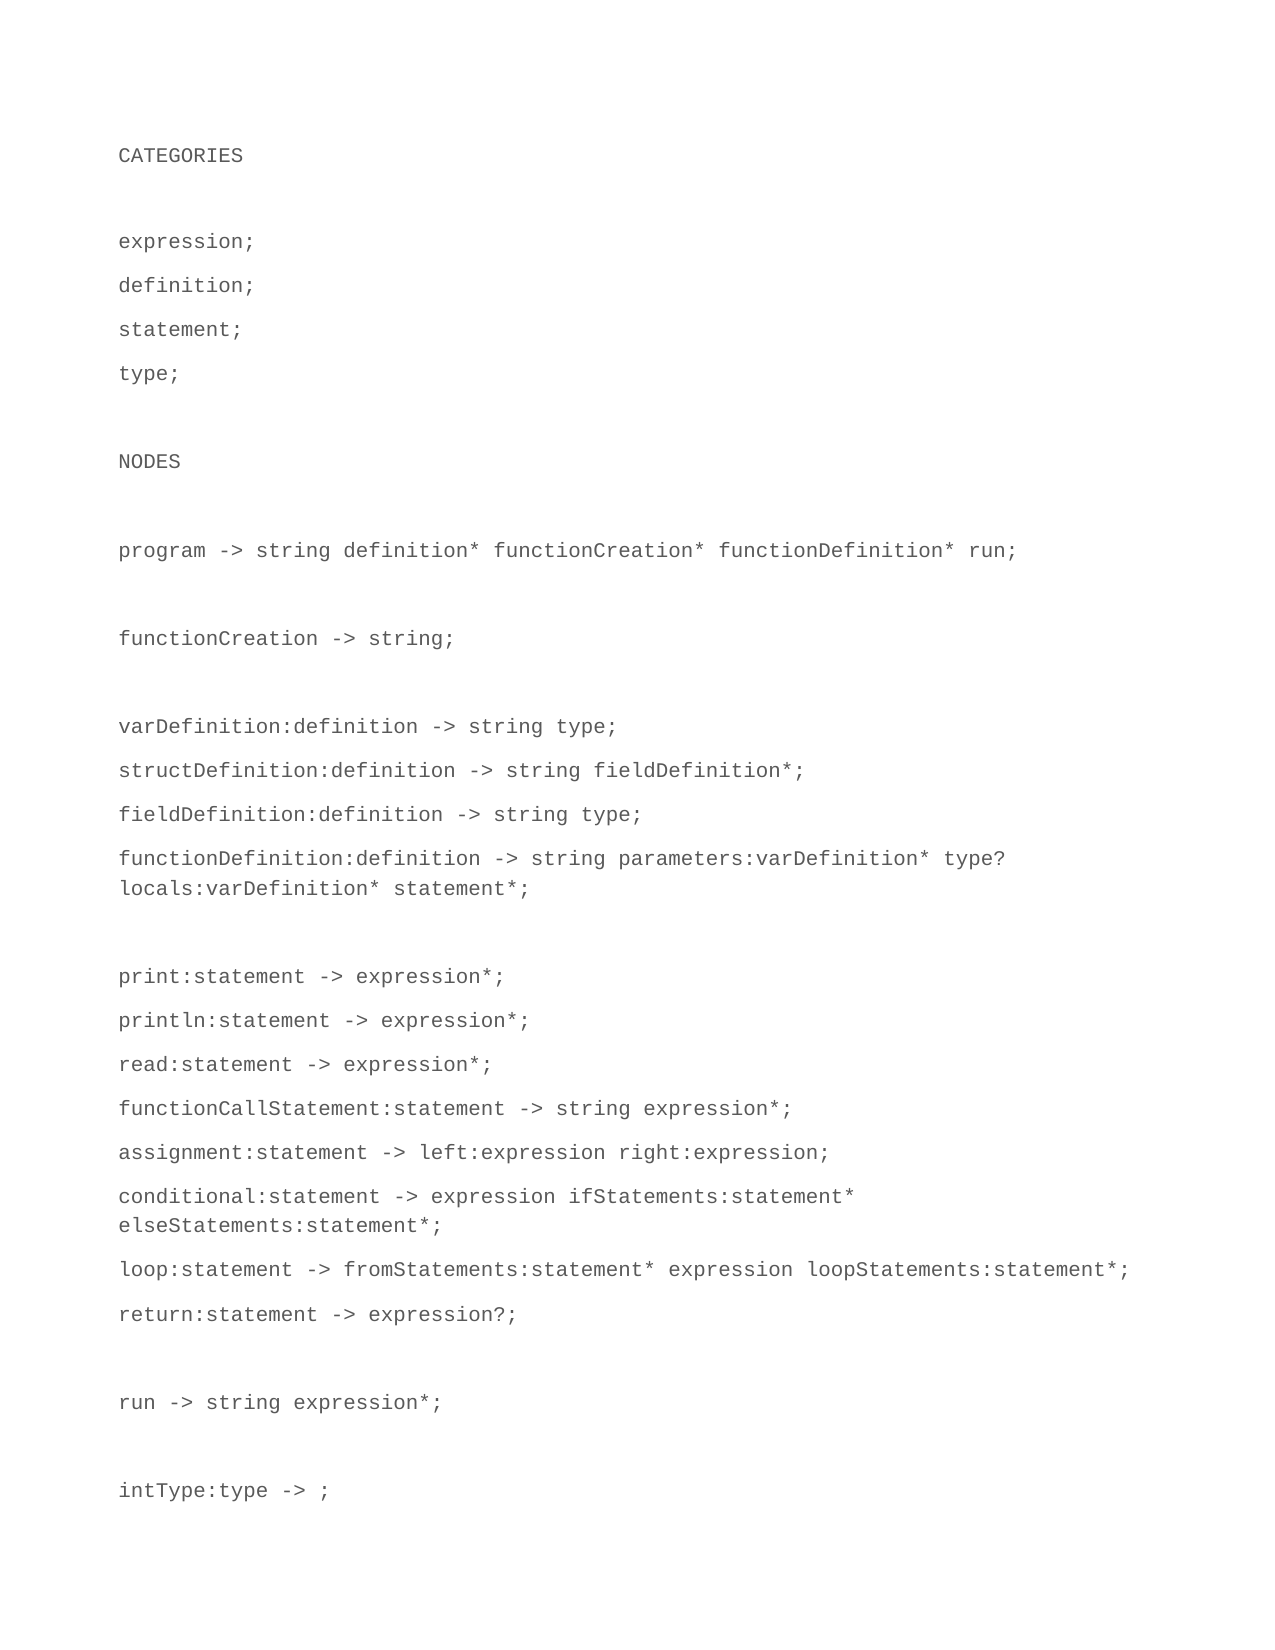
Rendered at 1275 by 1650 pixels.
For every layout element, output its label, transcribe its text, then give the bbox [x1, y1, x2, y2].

text program -> string definition* functionCreation* functionDefinition* run; [118, 533, 1157, 563]
text conditional:statement -> expression ifStatements:statement* elseStatements:statement*; [118, 1180, 1157, 1239]
text varDefinition:definition -> string type; [118, 710, 1157, 739]
text intType:type -> ; [118, 1474, 1157, 1503]
text loop:statement -> fromStatements:statement* expression loopStatements:statement*; [118, 1253, 1157, 1283]
text functionCreation -> string; [118, 622, 1157, 651]
text functionCallStatement:statement -> string expression*; [118, 1092, 1157, 1121]
text statement; [118, 313, 1157, 343]
text definition; [118, 269, 1157, 298]
text return:statement -> expression?; [118, 1297, 1157, 1327]
text fieldDefinition:definition -> string type; [118, 798, 1157, 827]
text println:statement -> expression*; [118, 1003, 1157, 1033]
text run -> string expression*; [118, 1386, 1157, 1415]
text assignment:statement -> left:expression right:expression; [118, 1136, 1157, 1165]
text NODES [118, 445, 1157, 475]
text functionDefinition:definition -> string parameters:varDefinition* type? locals:varDefinition* statement*; [118, 842, 1157, 901]
text read:statement -> expression*; [118, 1048, 1157, 1077]
subtitle CATEGORIES [118, 139, 1157, 168]
text structDefinition:definition -> string fieldDefinition*; [118, 754, 1157, 783]
text expression; [118, 225, 1157, 254]
text type; [118, 357, 1157, 387]
text print:statement -> expression*; [118, 959, 1157, 989]
